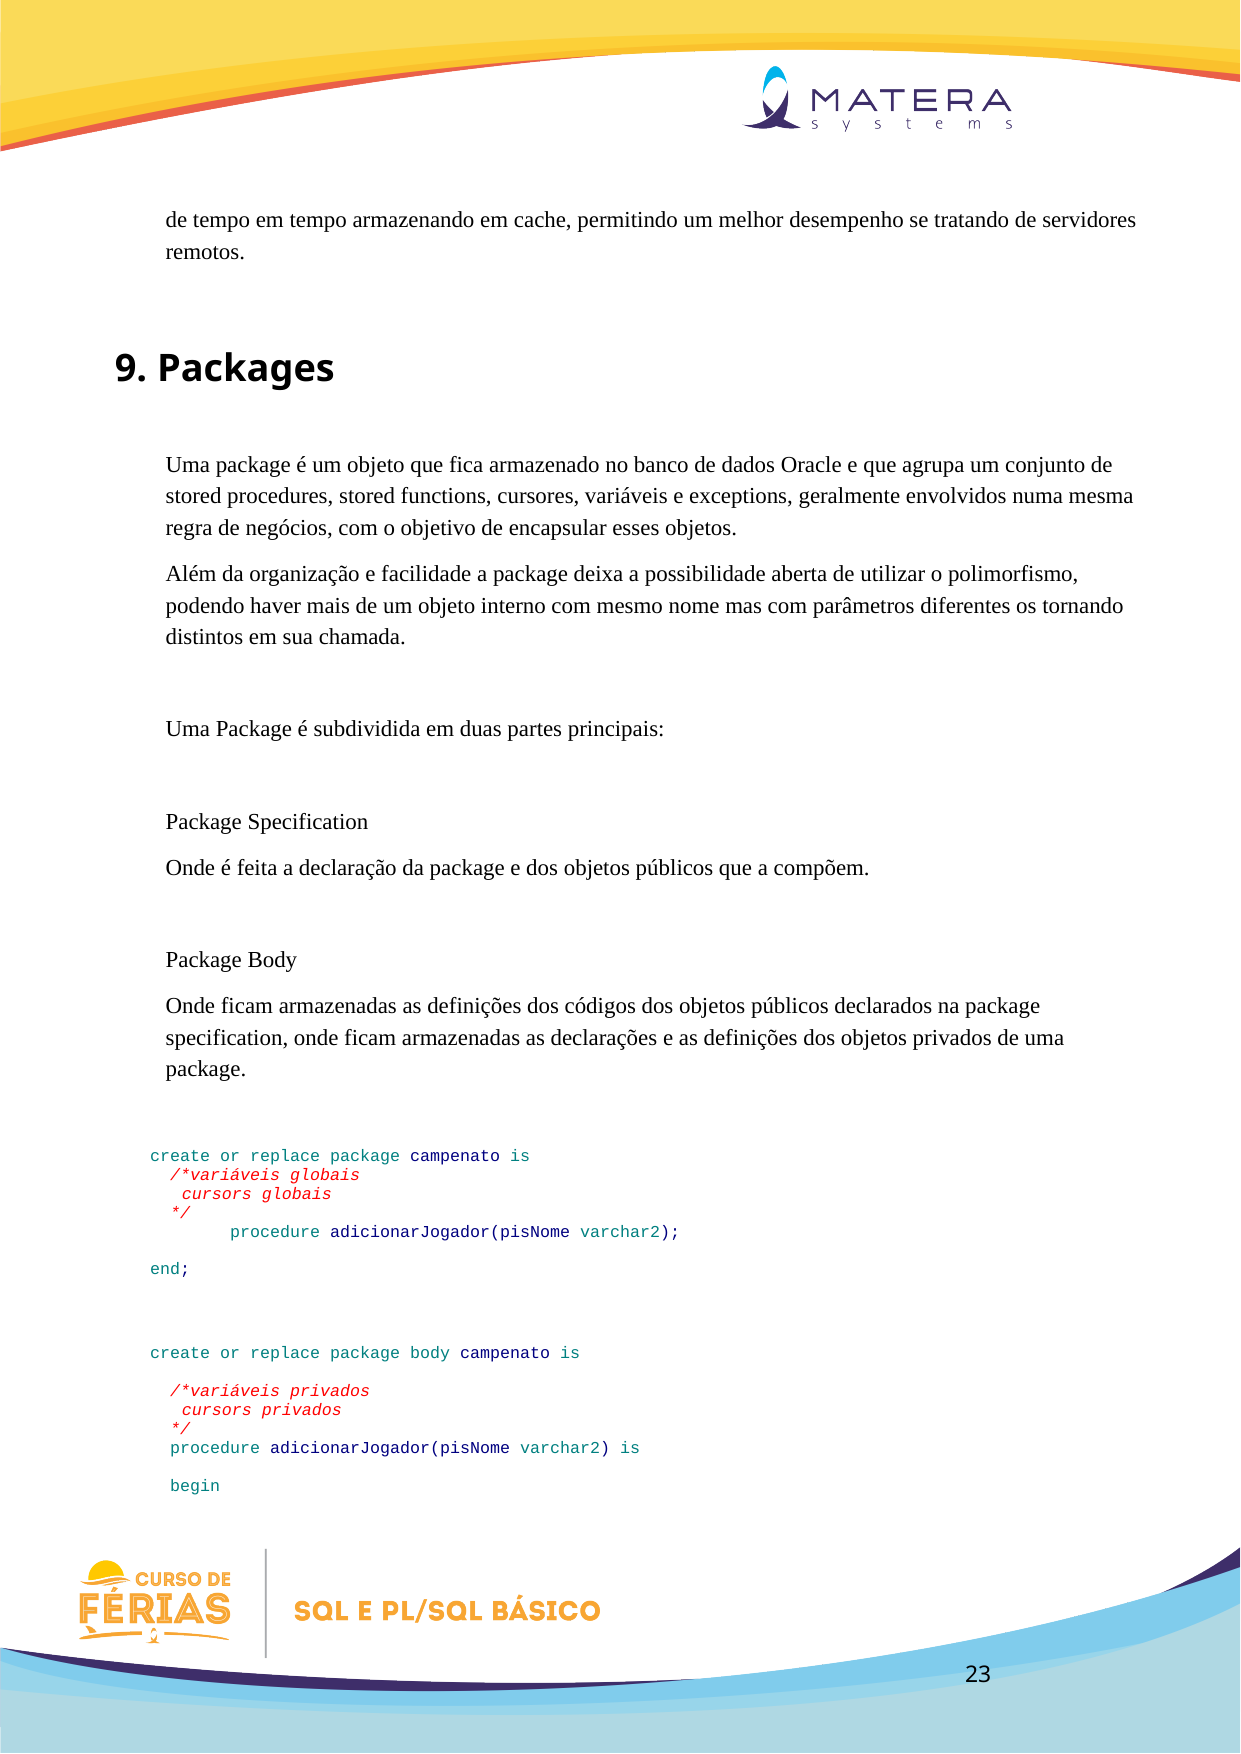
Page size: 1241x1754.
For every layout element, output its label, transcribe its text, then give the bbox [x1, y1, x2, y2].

text cursors privados [150, 1402, 1240, 1421]
text end; [150, 1261, 1240, 1280]
text /*variáveis privados [150, 1383, 1240, 1402]
text create or replace package body campenato is [150, 1345, 1240, 1364]
text create or replace package campenato is [150, 1148, 1240, 1167]
text cursors globais [150, 1186, 1240, 1204]
text Package Specification [165, 808, 1152, 834]
text Onde é feita a declaração da package e dos objetos públicos que a compõem. [165, 854, 1152, 880]
text */ [150, 1204, 1240, 1223]
text Uma package é um objeto que fica armazenado no banco de dados Oracle e que agrupa um conjunto de stored procedures, stored functions, cursores, variáveis e exceptions, geralmente envolvidos numa mesma regra de negócios, com o objetivo de encapsular esses objetos. [165, 451, 1152, 540]
text procedure adicionarJogador(pisNome varchar2) is [150, 1439, 1240, 1458]
text begin [150, 1477, 1240, 1496]
text */ [150, 1421, 1240, 1439]
text Uma Package é subdividida em duas partes principais: [165, 716, 1152, 742]
text Além da organização e facilidade a package deixa a possibilidade aberta de utilizar o polimorfismo, podendo haver mais de um objeto interno com mesmo nome mas com parâmetros diferentes os tornando distintos em sua chamada. [165, 560, 1152, 649]
text Package Body [165, 946, 1152, 973]
text /*variáveis globais [150, 1167, 1240, 1186]
text de tempo em tempo armazenando em cache, permitindo um melhor desempenho se tratando de servidores remotos. [165, 206, 1152, 264]
text Onde ficam armazenadas as definições dos códigos dos objetos públicos declarados na package specification, onde ficam armazenadas as declarações e as definições dos objetos privados de uma package. [165, 992, 1152, 1082]
text procedure adicionarJogador(pisNome varchar2); [150, 1223, 1240, 1242]
subtitle 9. Packages [114, 341, 1181, 392]
picture [0, 0, 1241, 1753]
